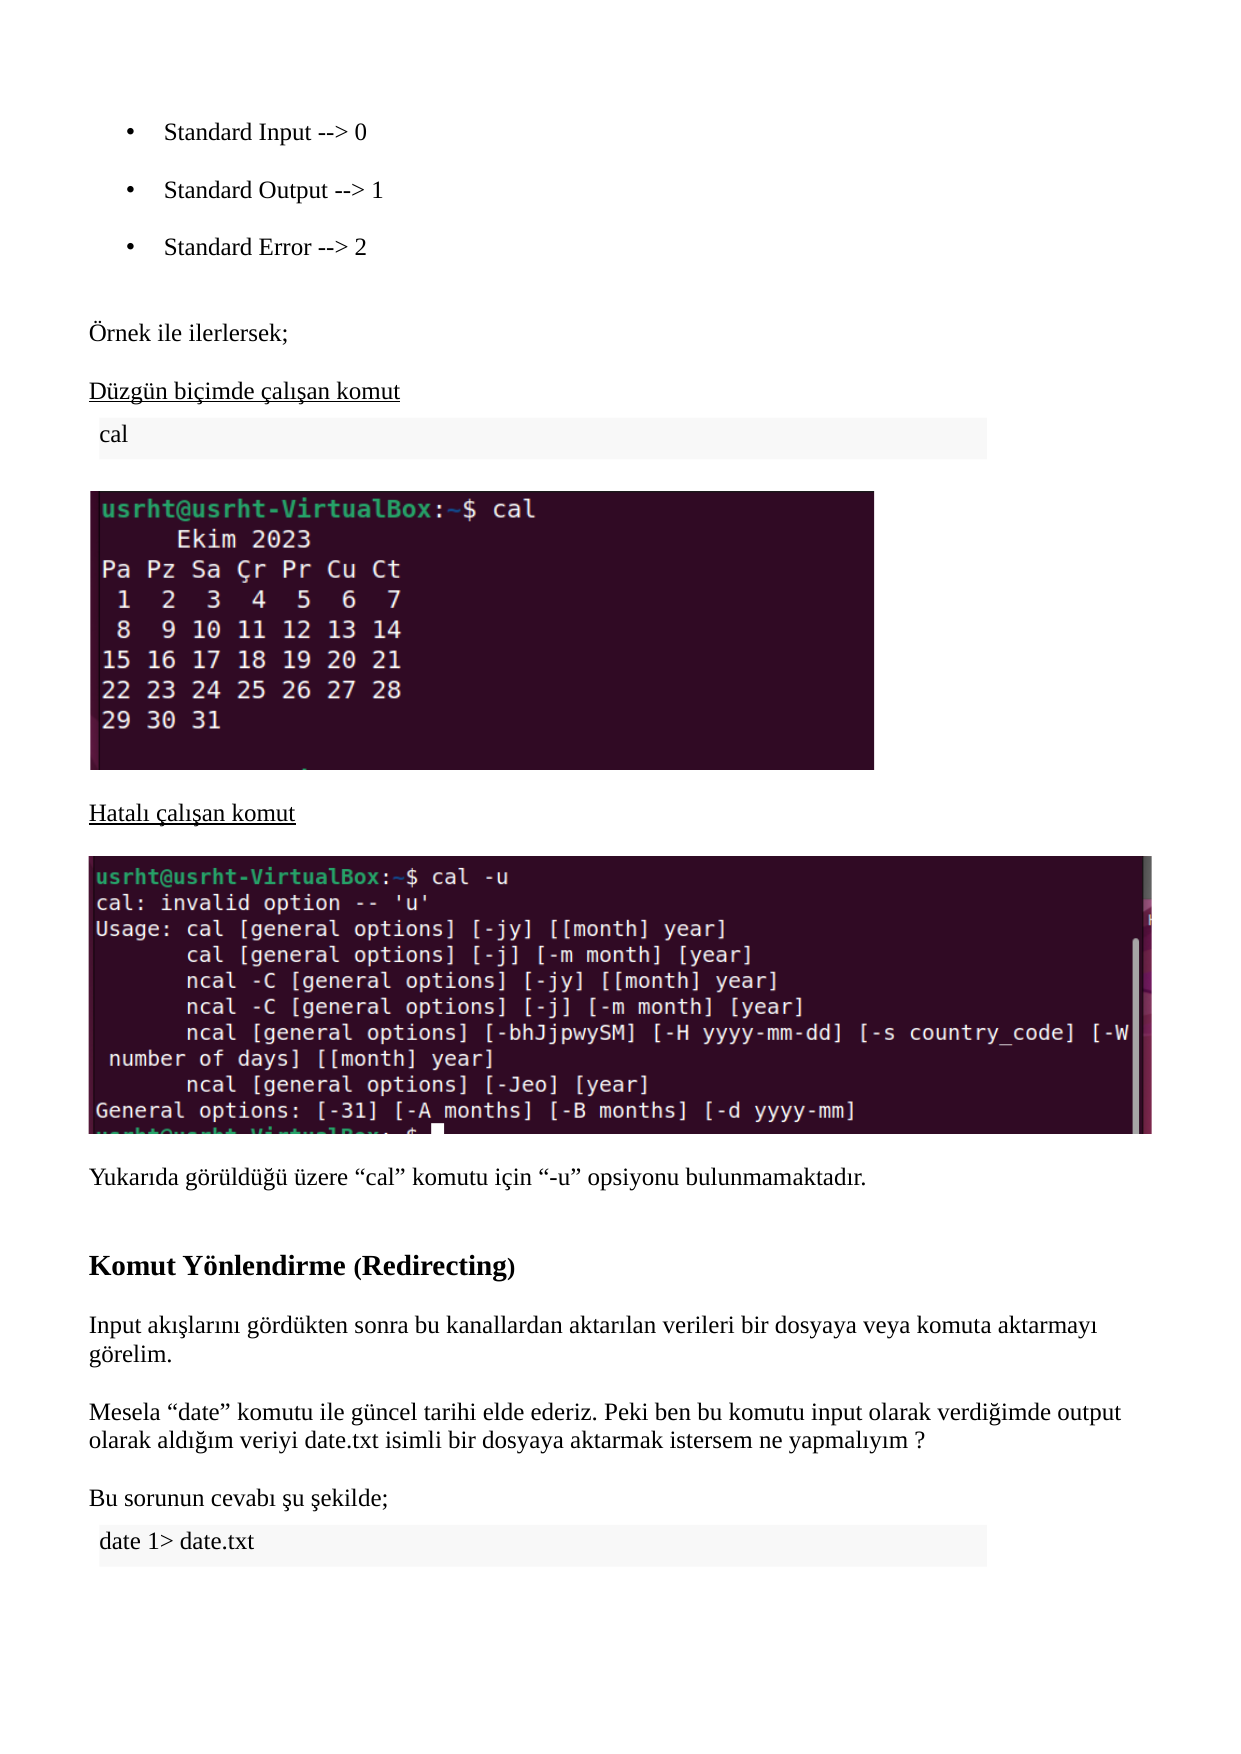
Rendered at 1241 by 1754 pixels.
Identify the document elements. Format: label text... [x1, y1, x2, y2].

text Yukarıda görüldüğü üzere “cal” komutu için “-u” opsiyonu bulunmamaktadır. [88, 1162, 1152, 1191]
picture [90, 491, 875, 770]
list Standard Output --> 1 [126, 175, 1152, 203]
text Input akışlarını gördükten sonra bu kanallardan aktarılan verileri bir dosyaya veya komuta aktarmayı görelim. [88, 1311, 1152, 1368]
text Hatalı çalışan komut [88, 798, 1152, 827]
text Örnek ile ilerlersek; [88, 318, 1152, 347]
text Düzgün biçimde çalışan komut [88, 376, 1152, 405]
list Standard Error --> 2 [126, 232, 1152, 261]
list Standard Input --> 0 [126, 117, 1152, 146]
picture [88, 856, 1152, 1134]
text Bu sorunun cevabı şu şekilde; [88, 1483, 1152, 1512]
text Mesela “date” komutu ile güncel tarihi elde ederiz. Peki ben bu komutu input olarak verdiğimde output olarak aldığım veriyi date.txt isimli bir dosyaya aktarmak istersem ne yapmalıyım ? [88, 1397, 1152, 1454]
text Komut Yönlendirme (Redirecting) [88, 1248, 1152, 1282]
